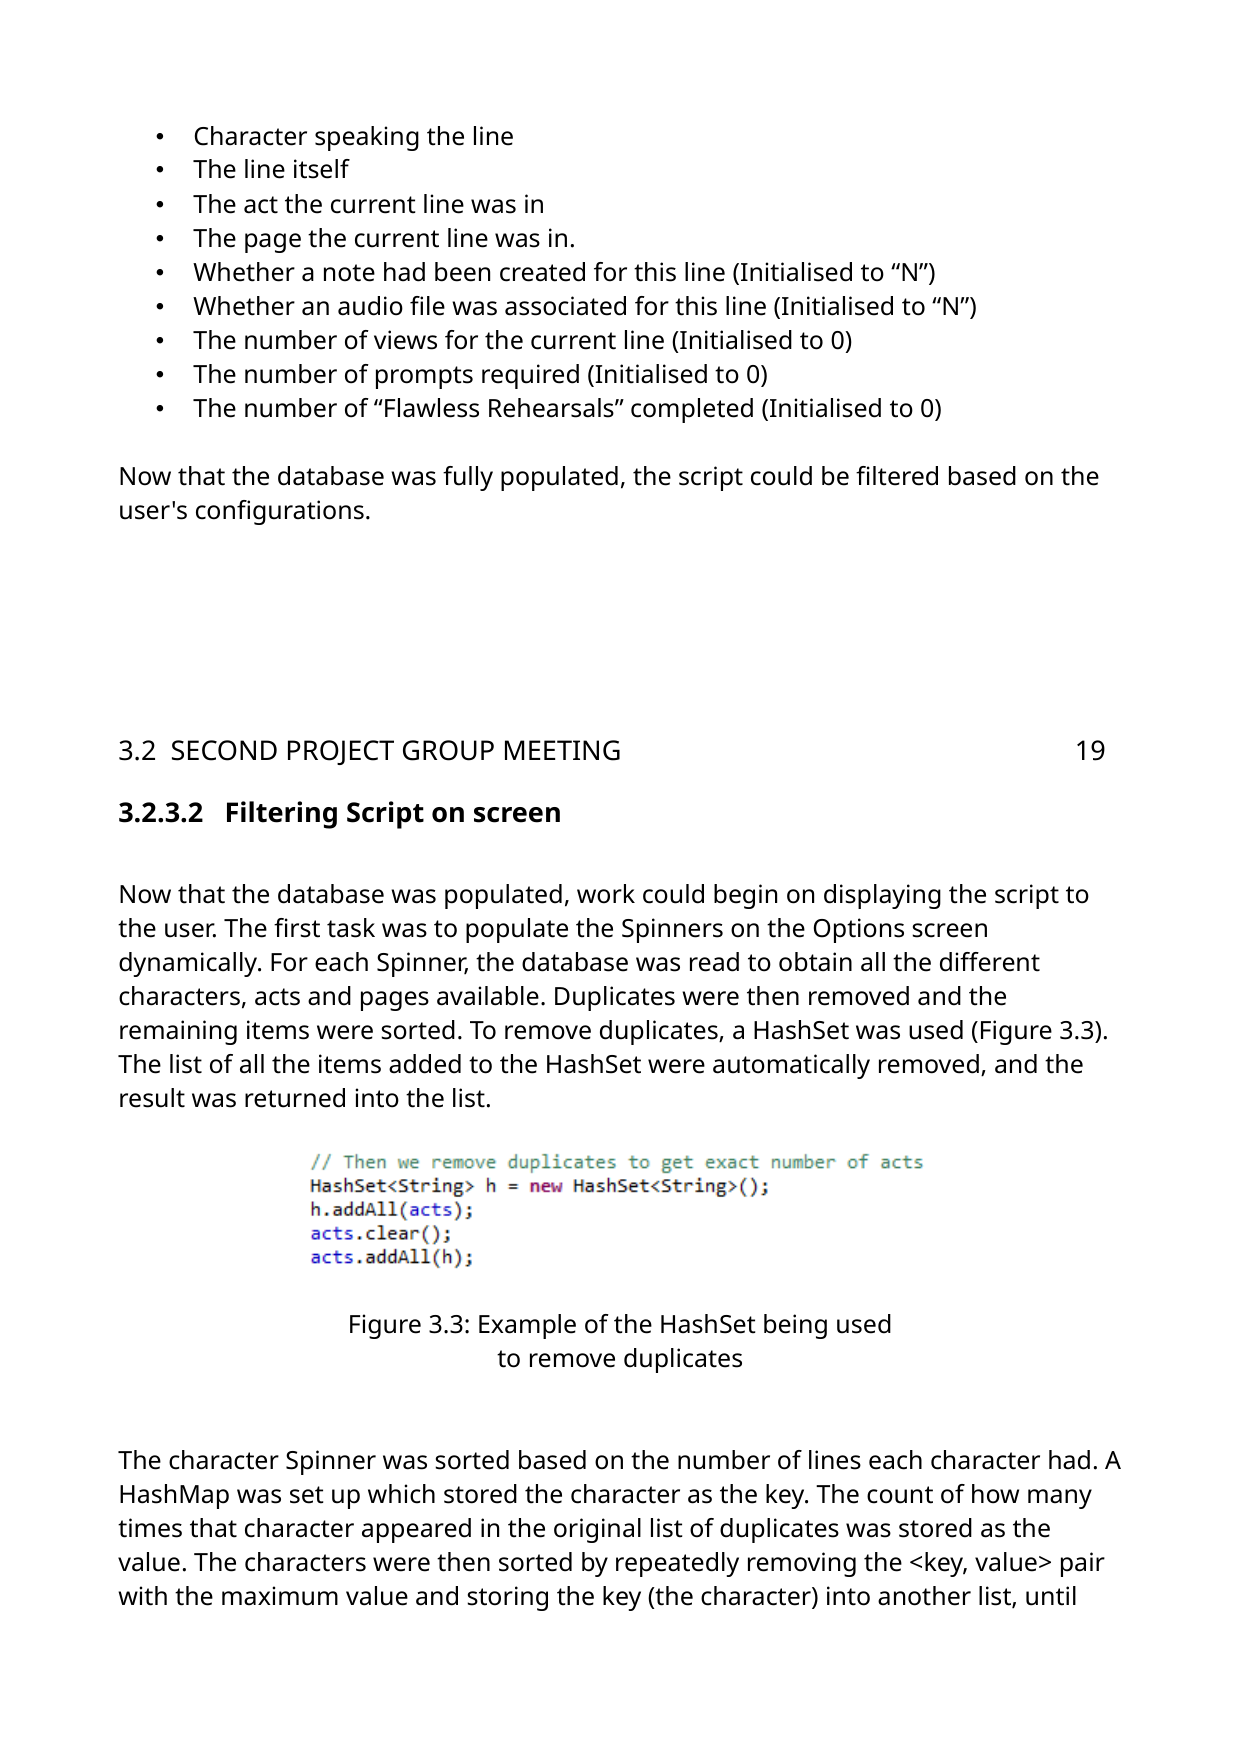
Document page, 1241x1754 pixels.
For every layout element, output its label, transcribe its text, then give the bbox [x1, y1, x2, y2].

picture [309, 1149, 932, 1273]
list The number of views for the current line (Initialised to 0) [156, 322, 1122, 357]
text Now that the database was fully populated, the script could be filtered based on the user's configurations. [118, 459, 1122, 527]
text to remove duplicates [118, 1341, 1122, 1375]
list The number of “Flawless Rehearsals” completed (Initialised to 0) [156, 391, 1122, 425]
list Whether an audio file was associated for this line (Initialised to “N”) [156, 288, 1122, 322]
list The number of prompts required (Initialised to 0) [156, 357, 1122, 391]
subtitle 3.2.3.2 Filtering Script on screen [118, 793, 1122, 830]
list Character speaking the line [156, 118, 1122, 152]
list The act the current line was in [156, 186, 1122, 220]
text Now that the database was populated, work could begin on displaying the script to the user. The first task was to populate the Spinners on the Options screen dynamically. For each Spinner, the database was read to obtain all the different characters, acts and pages available. Duplicates were then removed and the remaining items were sorted. To remove duplicates, a HashSet was used (Figure 3.3). The list of all the items added to the HashSet were automatically removed, and the result was returned into the list. [118, 877, 1122, 1115]
text 3.2 SECOND PROJECT GROUP MEETING 19 [118, 731, 1122, 768]
list Whether a note had been created for this line (Initialised to “N”) [156, 254, 1122, 288]
text Figure 3.3: Example of the HashSet being used [118, 1307, 1122, 1341]
text The character Spinner was sorted based on the number of lines each character had. A HashMap was set up which stored the character as the key. The count of how many times that character appeared in the original list of duplicates was stored as the value. The characters were then sorted by repeatedly removing the <key, value> pair with the maximum value and storing the key (the character) into another list, until [118, 1443, 1122, 1613]
list The line itself [156, 152, 1122, 186]
list The page the current line was in. [156, 220, 1122, 254]
